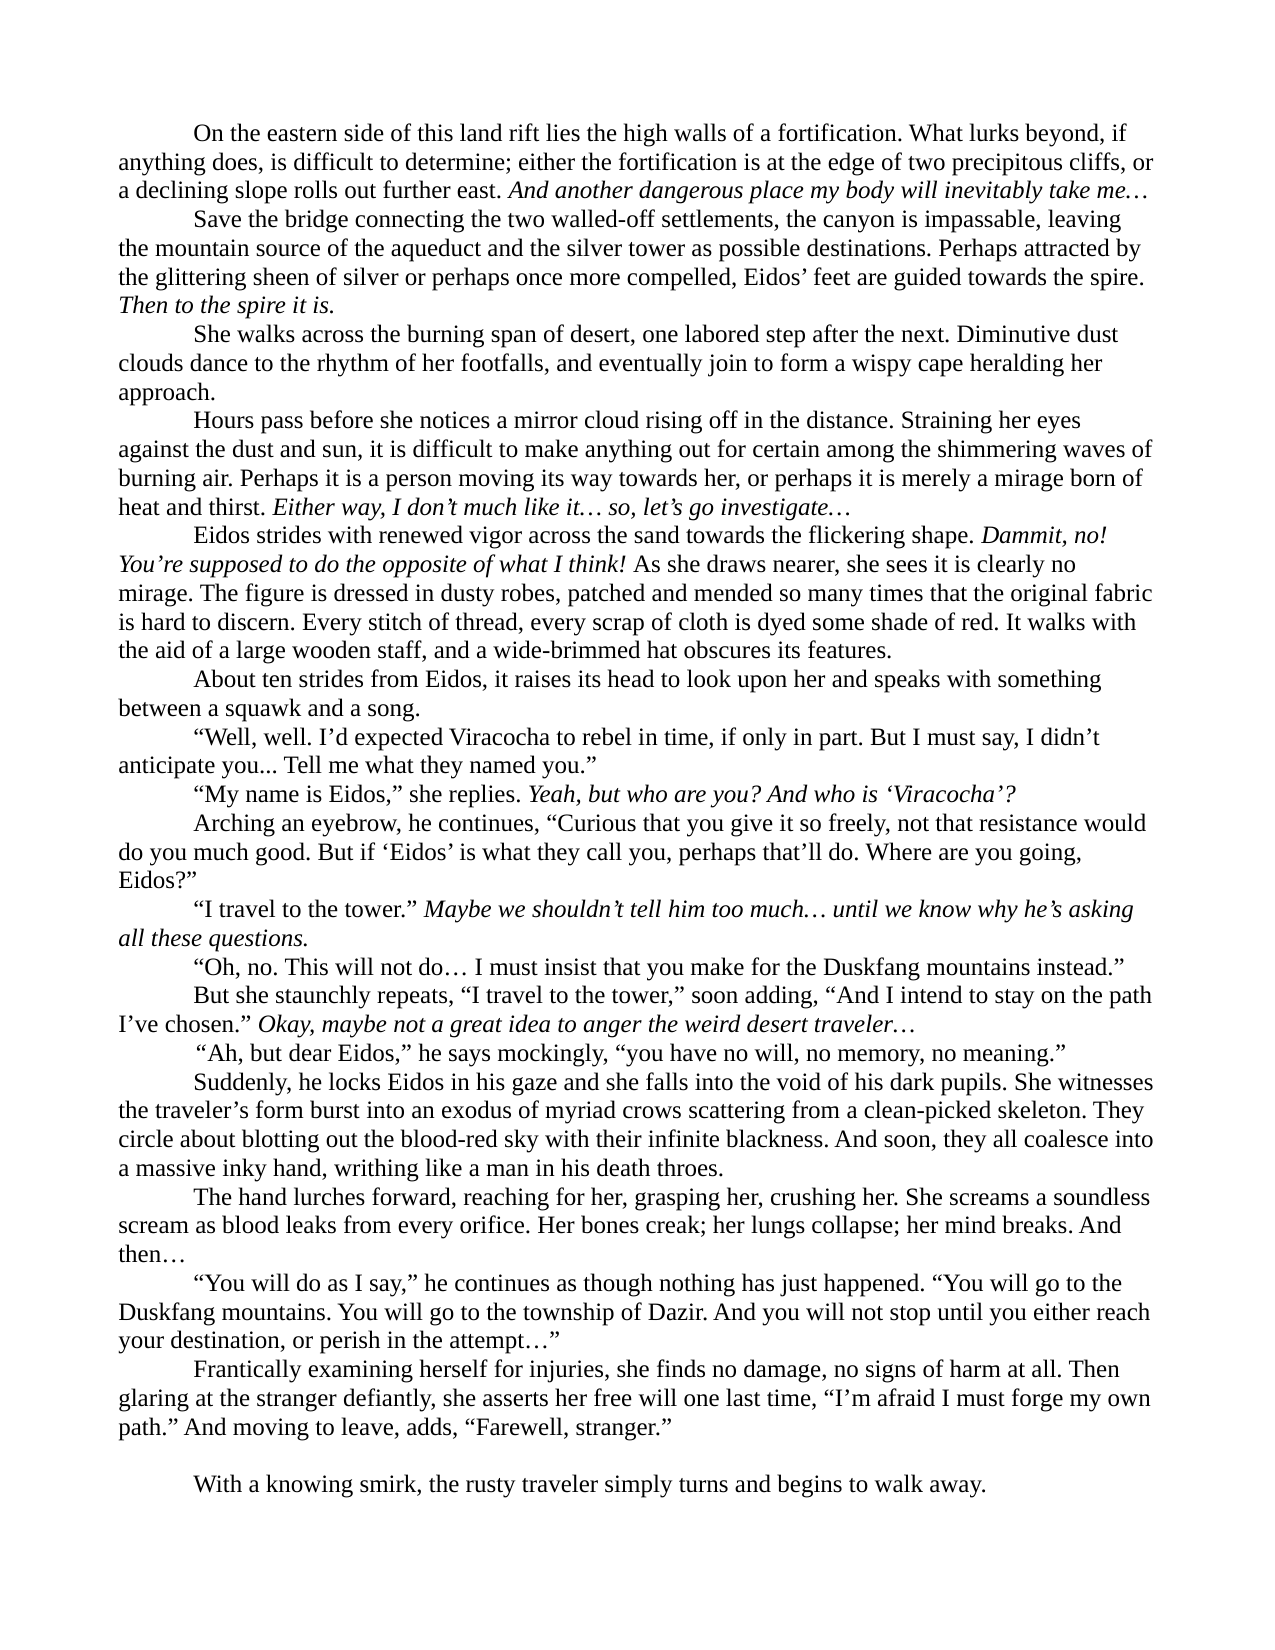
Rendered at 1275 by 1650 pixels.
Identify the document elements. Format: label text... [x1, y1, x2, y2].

text But she staunchly repeats, “I travel to the tower,” soon adding, “And I intend to stay on the path I’ve chosen.” Okay, maybe not a great idea to anger the weird desert traveler… [118, 981, 1157, 1038]
text Suddenly, he locks Eidos in his gaze and she falls into the void of his dark pupils. She witnesses the traveler’s form burst into an exodus of myriad crows scattering from a clean-picked skeleton. They circle about blotting out the blood-red sky with their infinite blackness. And soon, they all coalesce into a massive inky hand, writhing like a man in his death throes. [118, 1067, 1157, 1182]
text On the eastern side of this land rift lies the high walls of a fortification. What lurks beyond, if anything does, is difficult to determine; either the fortification is at the edge of two precipitous cliffs, or a declining slope rolls out further east. And another dangerous place my body will inevitably take me… [118, 118, 1157, 204]
text The hand lurches forward, reaching for her, grasping her, crushing her. She screams a soundless scream as blood leaks from every orifice. Her bones creak; her lungs collapse; her mind breaks. And then… [118, 1182, 1157, 1268]
text Eidos strides with renewed vigor across the sand towards the flickering shape. Dammit, no! You’re supposed to do the opposite of what I think! As she draws nearer, she sees it is clearly no mirage. The figure is dressed in dusty robes, patched and mended so many times that the original fabric is hard to discern. Every stitch of thread, every scrap of cloth is dyed some shade of red. It walks with the aid of a large wooden staff, and a wide-brimmed hat obscures its features. [118, 521, 1157, 664]
text With a knowing smirk, the rusty traveler simply turns and begins to walk away. [118, 1469, 1157, 1498]
text “Ah, but dear Eidos,” he says mockingly, “you have no will, no memory, no meaning.” [118, 1038, 1157, 1067]
text Save the bridge connecting the two walled-off settlements, the canyon is impassable, leaving the mountain source of the aqueduct and the silver tower as possible destinations. Perhaps attracted by the glittering sheen of silver or perhaps once more compelled, Eidos’ feet are guided towards the spire. Then to the spire it is. [118, 204, 1157, 319]
text “You will do as I say,” he continues as though nothing has just happened. “You will go to the Duskfang mountains. You will go to the township of Dazir. And you will not stop until you either reach your destination, or perish in the attempt…” [118, 1268, 1157, 1354]
text Hours pass before she notices a mirror cloud rising off in the distance. Straining her eyes against the dust and sun, it is difficult to make anything out for certain among the shimmering waves of burning air. Perhaps it is a person moving its way towards her, or perhaps it is merely a mirage born of heat and thirst. Either way, I don’t much like it… so, let’s go investigate… [118, 406, 1157, 521]
text “My name is Eidos,” she replies. Yeah, but who are you? And who is ‘Viracocha’? [118, 779, 1157, 808]
text “Oh, no. This will not do… I must insist that you make for the Duskfang mountains instead.” [118, 952, 1157, 981]
text “Well, well. I’d expected Viracocha to rebel in time, if only in part. But I must say, I didn’t anticipate you... Tell me what they named you.” [118, 722, 1157, 779]
text Frantically examining herself for injuries, she finds no damage, no signs of harm at all. Then glaring at the stranger defiantly, she asserts her free will one last time, “I’m afraid I must forge my own path.” And moving to leave, adds, “Farewell, stranger.” [118, 1354, 1157, 1441]
text Arching an eyebrow, he continues, “Curious that you give it so freely, not that resistance would do you much good. But if ‘Eidos’ is what they call you, perhaps that’ll do. Where are you going, Eidos?” [118, 808, 1157, 894]
text “I travel to the tower.” Maybe we shouldn’t tell him too much… until we know why he’s asking all these questions. [118, 894, 1157, 952]
text About ten strides from Eidos, it raises its head to look upon her and speaks with something between a squawk and a song. [118, 664, 1157, 722]
text She walks across the burning span of desert, one labored step after the next. Diminutive dust clouds dance to the rhythm of her footfalls, and eventually join to form a wispy cape heralding her approach. [118, 319, 1157, 406]
